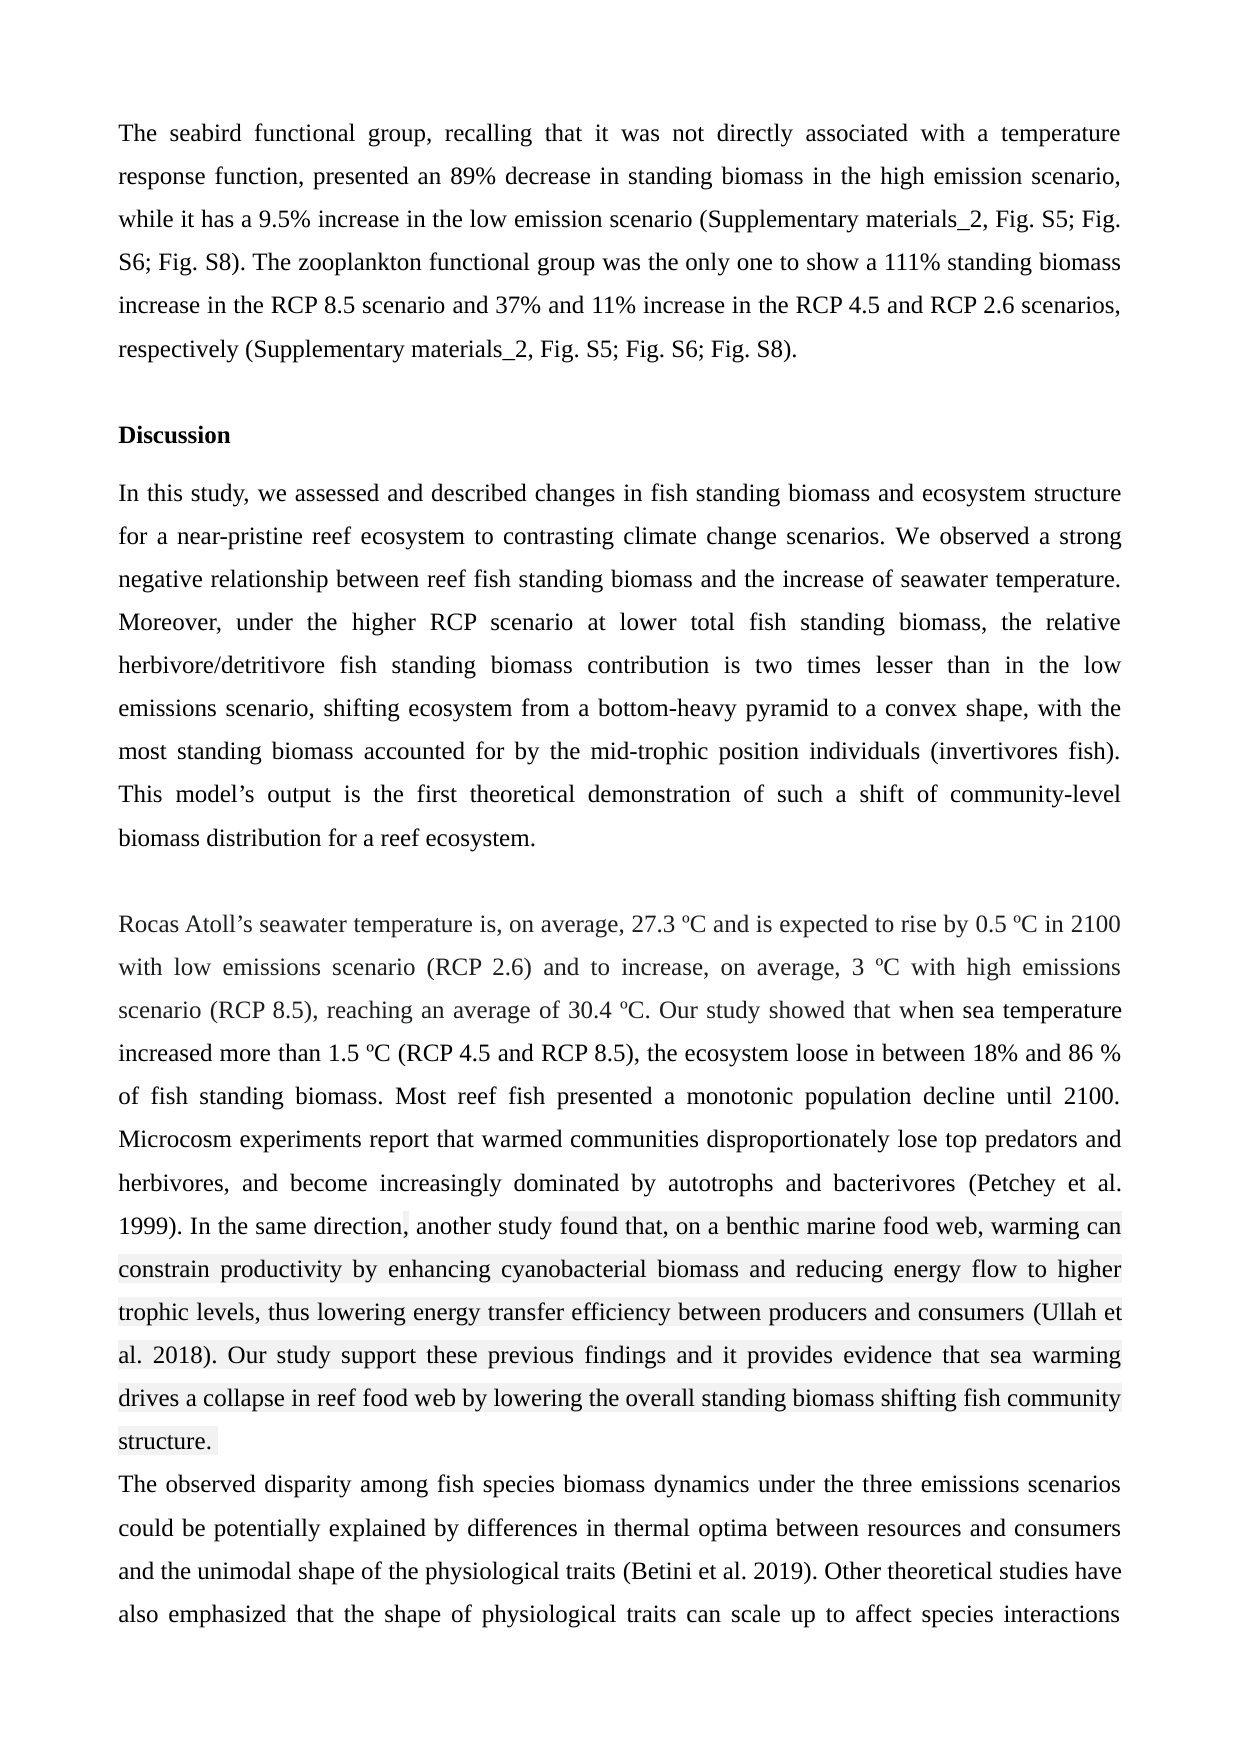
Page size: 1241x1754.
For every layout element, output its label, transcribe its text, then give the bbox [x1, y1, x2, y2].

text The seabird functional group, recalling that it was not directly associated with a temperature response function, presented an 89% decrease in standing biomass in the high emission scenario, while it has a 9.5% increase in the low emission scenario (Supplementary materials_2, Fig. S5; Fig. S6; Fig. S8). The zooplankton functional group was the only one to show a 111% standing biomass increase in the RCP 8.5 scenario and 37% and 11% increase in the RCP 4.5 and RCP 2.6 scenarios, respectively (Supplementary materials_2, Fig. S5; Fig. S6; Fig. S8). [118, 118, 1122, 362]
text Rocas Atoll’s seawater temperature is, on average, 27.3 ºC and is expected to rise by 0.5 ºC in 2100 with low emissions scenario (RCP 2.6) and to increase, on average, 3 ºC with high emissions scenario (RCP 8.5), reaching an average of 30.4 ºC. Our study showed that when sea temperature increased more than 1.5 ºC (RCP 4.5 and RCP 8.5), the ecosystem loose in between 18% and 86 % of fish standing biomass. Most reef fish presented a monotonic population decline until 2100. Microcosm experiments report that warmed communities disproportionately lose top predators and herbivores, and become increasingly dominated by autotrophs and bacterivores (Petchey et al. 1999). In the same direction, another study found that, on a benthic marine food web, warming can constrain productivity by enhancing cyanobacterial biomass and reducing energy flow to higher trophic levels, thus lowering energy transfer efficiency between producers and consumers (Ullah et al. 2018). Our study support these previous findings and it provides evidence that sea warming drives a collapse in reef food web by lowering the overall standing biomass shifting fish community structure. [118, 909, 1122, 1455]
text In this study, we assessed and described changes in fish standing biomass and ecosystem structure for a near-pristine reef ecosystem to contrasting climate change scenarios. We observed a strong negative relationship between reef fish standing biomass and the increase of seawater temperature. Moreover, under the higher RCP scenario at lower total fish standing biomass, the relative herbivore/detritivore fish standing biomass contribution is two times lesser than in the low emissions scenario, shifting ecosystem from a bottom-heavy pyramid to a convex shape, with the most standing biomass accounted for by the mid-trophic position individuals (invertivores fish). This model’s output is the first theoretical demonstration of such a shift of community-level biomass distribution for a reef ecosystem. [118, 478, 1122, 851]
text Discussion [118, 420, 1122, 449]
text The observed disparity among fish species biomass dynamics under the three emissions scenarios could be potentially explained by differences in thermal optima between resources and consumers and the unimodal shape of the physiological traits (Betini et al. 2019). Other theoretical studies have also emphasized that the shape of physiological traits can scale up to affect species interactions [118, 1469, 1122, 1628]
